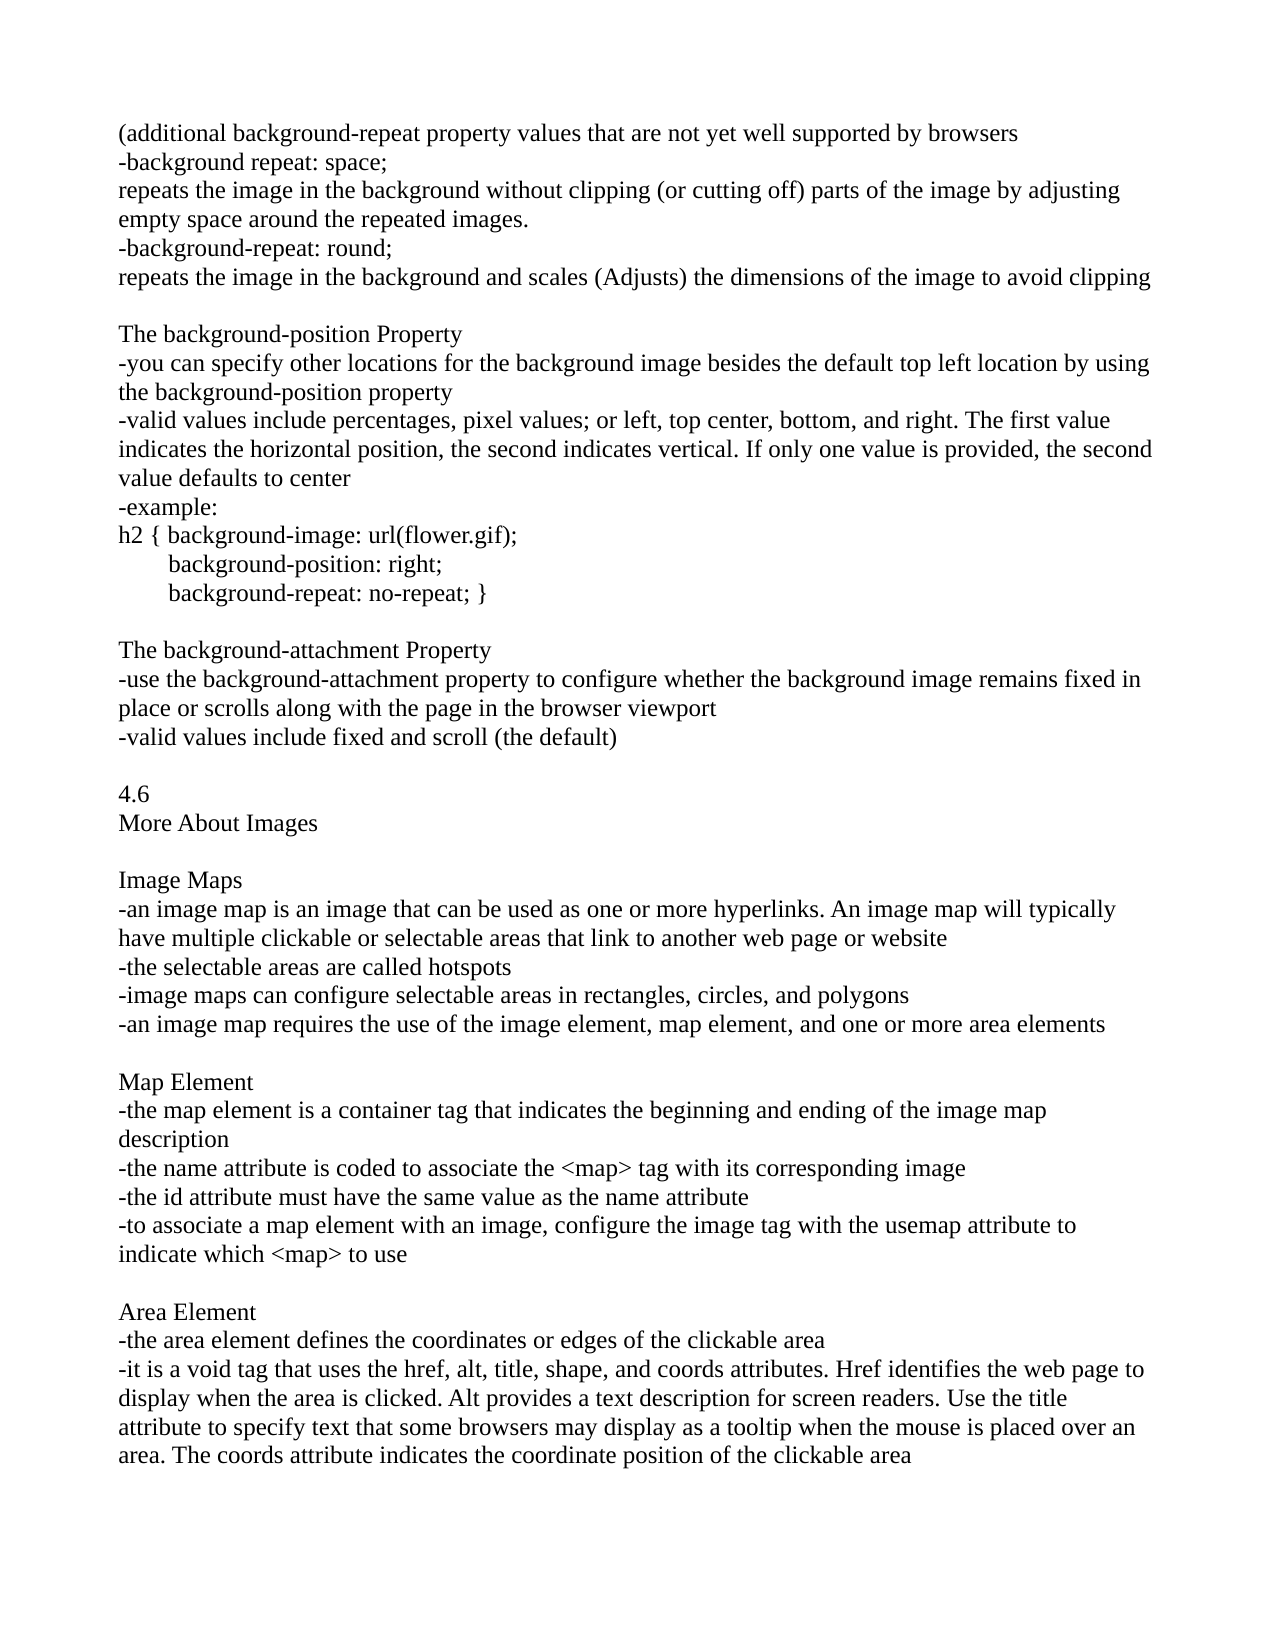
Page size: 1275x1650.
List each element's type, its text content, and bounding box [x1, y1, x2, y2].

text -the id attribute must have the same value as the name attribute [118, 1182, 1157, 1211]
text -the map element is a container tag that indicates the beginning and ending of the image map description [118, 1096, 1157, 1153]
text (additional background-repeat property values that are not yet well supported by browsers [118, 118, 1157, 147]
text -to associate a map element with an image, configure the image tag with the usemap attribute to indicate which <map> to use [118, 1211, 1157, 1268]
text background-position: right; [118, 549, 1157, 578]
text 4.6 [118, 779, 1157, 808]
text -valid values include percentages, pixel values; or left, top center, bottom, and right. The first value indicates the horizontal position, the second indicates vertical. If only one value is provided, the second value defaults to center [118, 406, 1157, 492]
text h2 { background-image: url(flower.gif); [118, 521, 1157, 549]
text The background-position Property [118, 319, 1157, 348]
text -example: [118, 492, 1157, 521]
text repeats the image in the background and scales (Adjusts) the dimensions of the image to avoid clipping [118, 262, 1157, 291]
text repeats the image in the background without clipping (or cutting off) parts of the image by adjusting empty space around the repeated images. [118, 176, 1157, 233]
text -the name attribute is coded to associate the <map> tag with its corresponding image [118, 1153, 1157, 1182]
text Image Maps [118, 866, 1157, 894]
text -background repeat: space; [118, 147, 1157, 176]
text -valid values include fixed and scroll (the default) [118, 722, 1157, 751]
text -the area element defines the coordinates or edges of the clickable area [118, 1326, 1157, 1354]
text More About Images [118, 808, 1157, 837]
text -an image map is an image that can be used as one or more hyperlinks. An image map will typically have multiple clickable or selectable areas that link to another web page or website [118, 894, 1157, 952]
text The background-attachment Property [118, 636, 1157, 664]
text -you can specify other locations for the background image besides the default top left location by using the background-position property [118, 348, 1157, 406]
text -an image map requires the use of the image element, map element, and one or more area elements [118, 1009, 1157, 1038]
text -use the background-attachment property to configure whether the background image remains fixed in place or scrolls along with the page in the browser viewport [118, 664, 1157, 722]
text Area Element [118, 1297, 1157, 1326]
text -it is a void tag that uses the href, alt, title, shape, and coords attributes. Href identifies the web page to display when the area is clicked. Alt provides a text description for screen readers. Use the title attribute to specify text that some browsers may display as a tooltip when the mouse is placed over an area. The coords attribute indicates the coordinate position of the clickable area [118, 1354, 1157, 1469]
text Map Element [118, 1067, 1157, 1096]
text -background-repeat: round; [118, 233, 1157, 262]
text -the selectable areas are called hotspots [118, 952, 1157, 981]
text -image maps can configure selectable areas in rectangles, circles, and polygons [118, 981, 1157, 1009]
text background-repeat: no-repeat; } [118, 578, 1157, 607]
